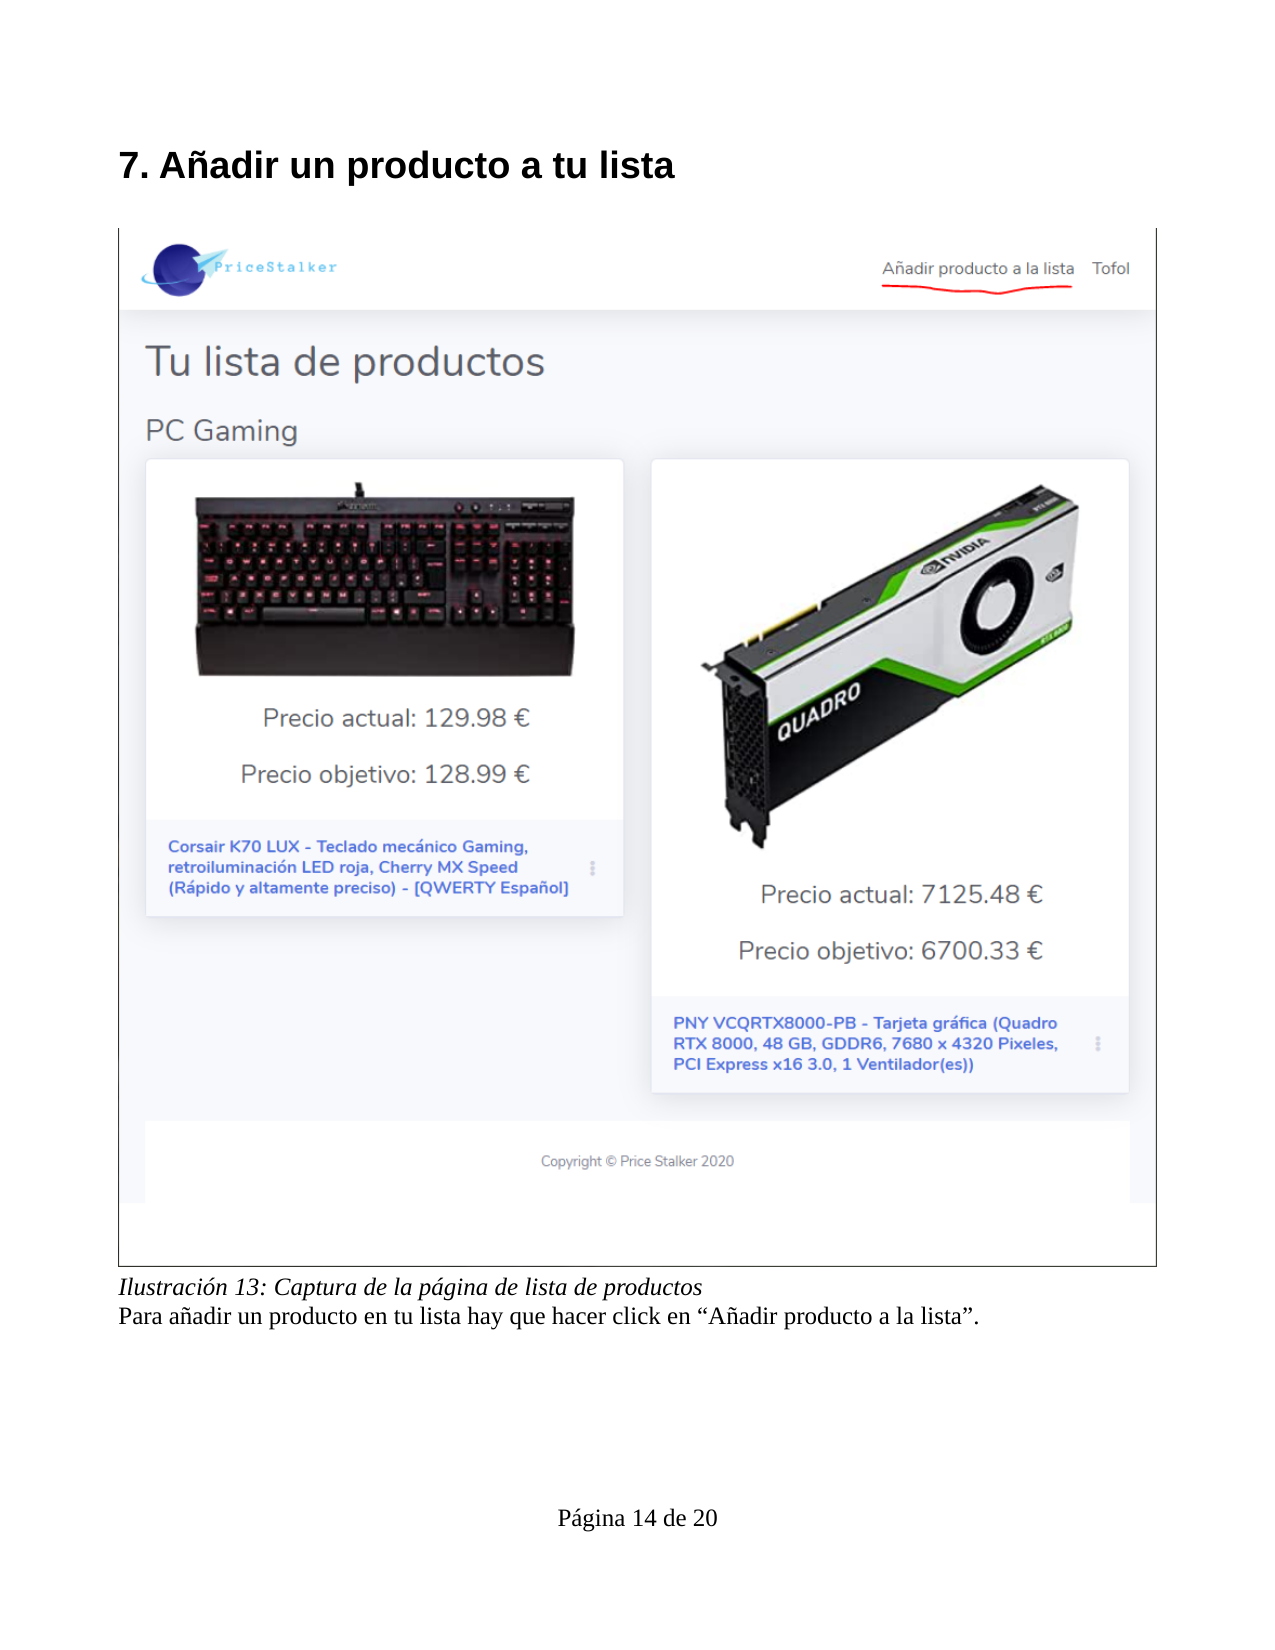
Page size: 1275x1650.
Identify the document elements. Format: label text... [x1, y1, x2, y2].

text Para añadir un producto en tu lista hay que hacer click en “Añadir producto a la lista”. [118, 1301, 1157, 1329]
text [118, 199, 1157, 228]
picture [118, 228, 1157, 1267]
text Ilustración 13: Captura de la página de lista de productos [118, 1267, 1157, 1301]
subtitle 7. Añadir un producto a tu lista [118, 143, 1157, 187]
